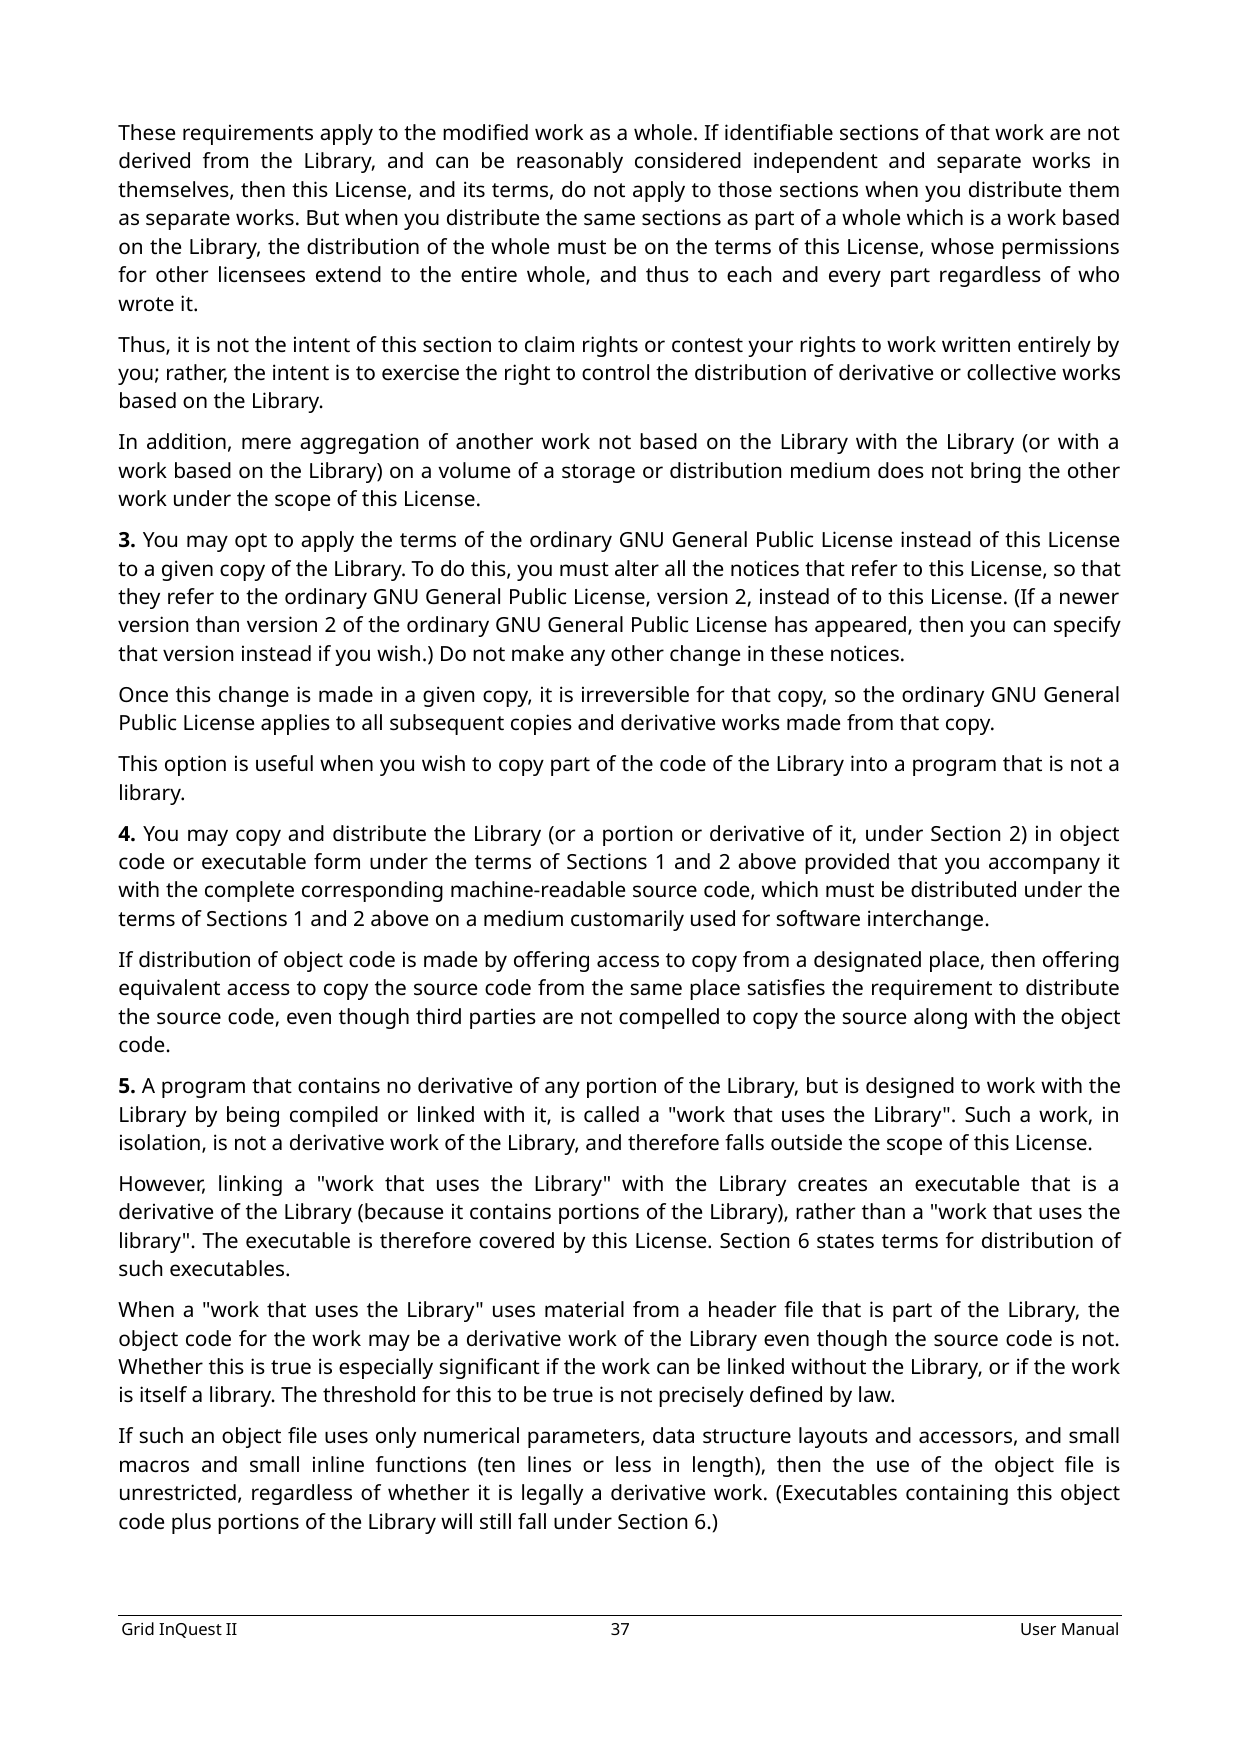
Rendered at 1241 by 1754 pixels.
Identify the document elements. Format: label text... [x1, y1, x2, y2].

text In addition, mere aggregation of another work not based on the Library with the Library (or with a work based on the Library) on a volume of a storage or distribution medium does not bring the other work under the scope of this License. [118, 427, 1122, 513]
text If such an object file uses only numerical parameters, data structure layouts and accessors, and small macros and small inline functions (ten lines or less in length), then the use of the object file is unrestricted, regardless of whether it is legally a derivative work. (Executables containing this object code plus portions of the Library will still fall under Section 6.) [118, 1422, 1122, 1535]
text If distribution of object code is made by offering access to copy from a designated place, then offering equivalent access to copy the source code from the same place satisfies the requirement to distribute the source code, even though third parties are not compelled to copy the source along with the object code. [118, 945, 1122, 1059]
text These requirements apply to the modified work as a whole. If identifiable sections of that work are not derived from the Library, and can be reasonably considered independent and separate works in themselves, then this License, and its terms, do not apply to those sections when you distribute them as separate works. But when you distribute the same sections as part of a whole which is a work based on the Library, the distribution of the whole must be on the terms of this License, whose permissions for other licensees extend to the entire whole, and thus to each and every part regardless of who wrote it. [118, 118, 1122, 317]
text When a "work that uses the Library" uses material from a header file that is part of the Library, the object code for the work may be a derivative work of the Library even though the source code is not. Whether this is true is especially significant if the work can be linked without the Library, or if the work is itself a library. The threshold for this to be true is not precisely defined by law. [118, 1295, 1122, 1409]
text Thus, it is not the intent of this section to claim rights or contest your rights to work written entirely by you; rather, the intent is to exercise the right to control the distribution of derivative or collective works based on the Library. [118, 330, 1122, 415]
text This option is useful when you wish to copy part of the code of the Library into a program that is not a library. [118, 749, 1122, 806]
text 3. You may opt to apply the terms of the ordinary GNU General Public License instead of this License to a given copy of the Library. To do this, you must alter all the notices that refer to this License, so that they refer to the ordinary GNU General Public License, version 2, instead of to this License. (If a newer version than version 2 of the ordinary GNU General Public License has appeared, then you can specify that version instead if you wish.) Do not make any other change in these notices. [118, 525, 1122, 667]
text Once this change is made in a given copy, it is irreversible for that copy, so the ordinary GNU General Public License applies to all subsequent copies and derivative works made from that copy. [118, 680, 1122, 737]
text 4. You may copy and distribute the Library (or a portion or derivative of it, under Section 2) in object code or executable form under the terms of Sections 1 and 2 above provided that you accompany it with the complete corresponding machine-readable source code, which must be distributed under the terms of Sections 1 and 2 above on a medium customarily used for software interchange. [118, 819, 1122, 932]
text 5. A program that contains no derivative of any portion of the Library, but is designed to work with the Library by being compiled or linked with it, is called a "work that uses the Library". Such a work, in isolation, is not a derivative work of the Library, and therefore falls outside the scope of this License. [118, 1071, 1122, 1157]
text However, linking a "work that uses the Library" with the Library creates an executable that is a derivative of the Library (because it contains portions of the Library), rather than a "work that uses the library". The executable is therefore covered by this License. Section 6 states terms for distribution of such executables. [118, 1169, 1122, 1283]
